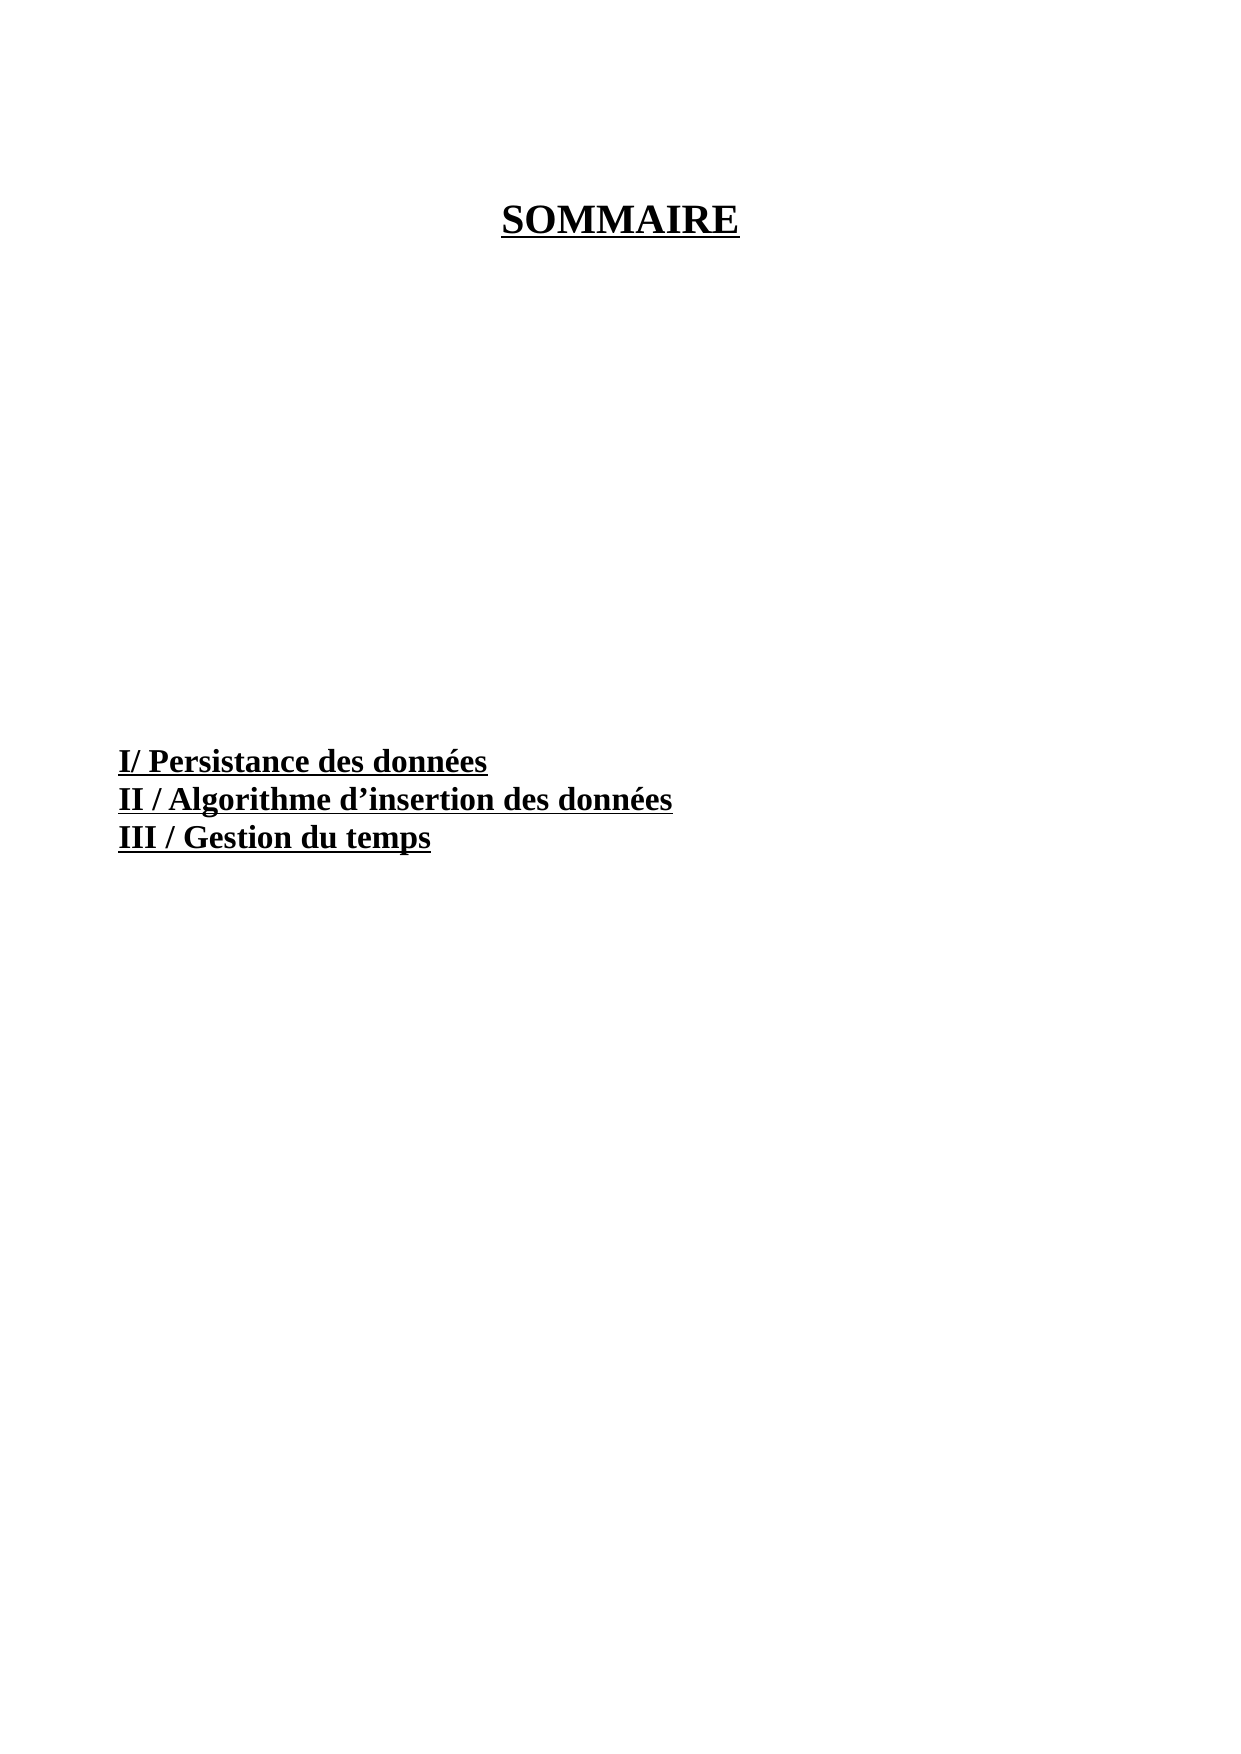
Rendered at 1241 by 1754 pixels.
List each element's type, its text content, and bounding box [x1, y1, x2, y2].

text III / Gestion du temps [118, 818, 1122, 856]
text I/ Persistance des données [118, 741, 1122, 779]
text SOMMAIRE [118, 195, 1122, 243]
text II / Algorithme d’insertion des données [118, 779, 1122, 818]
